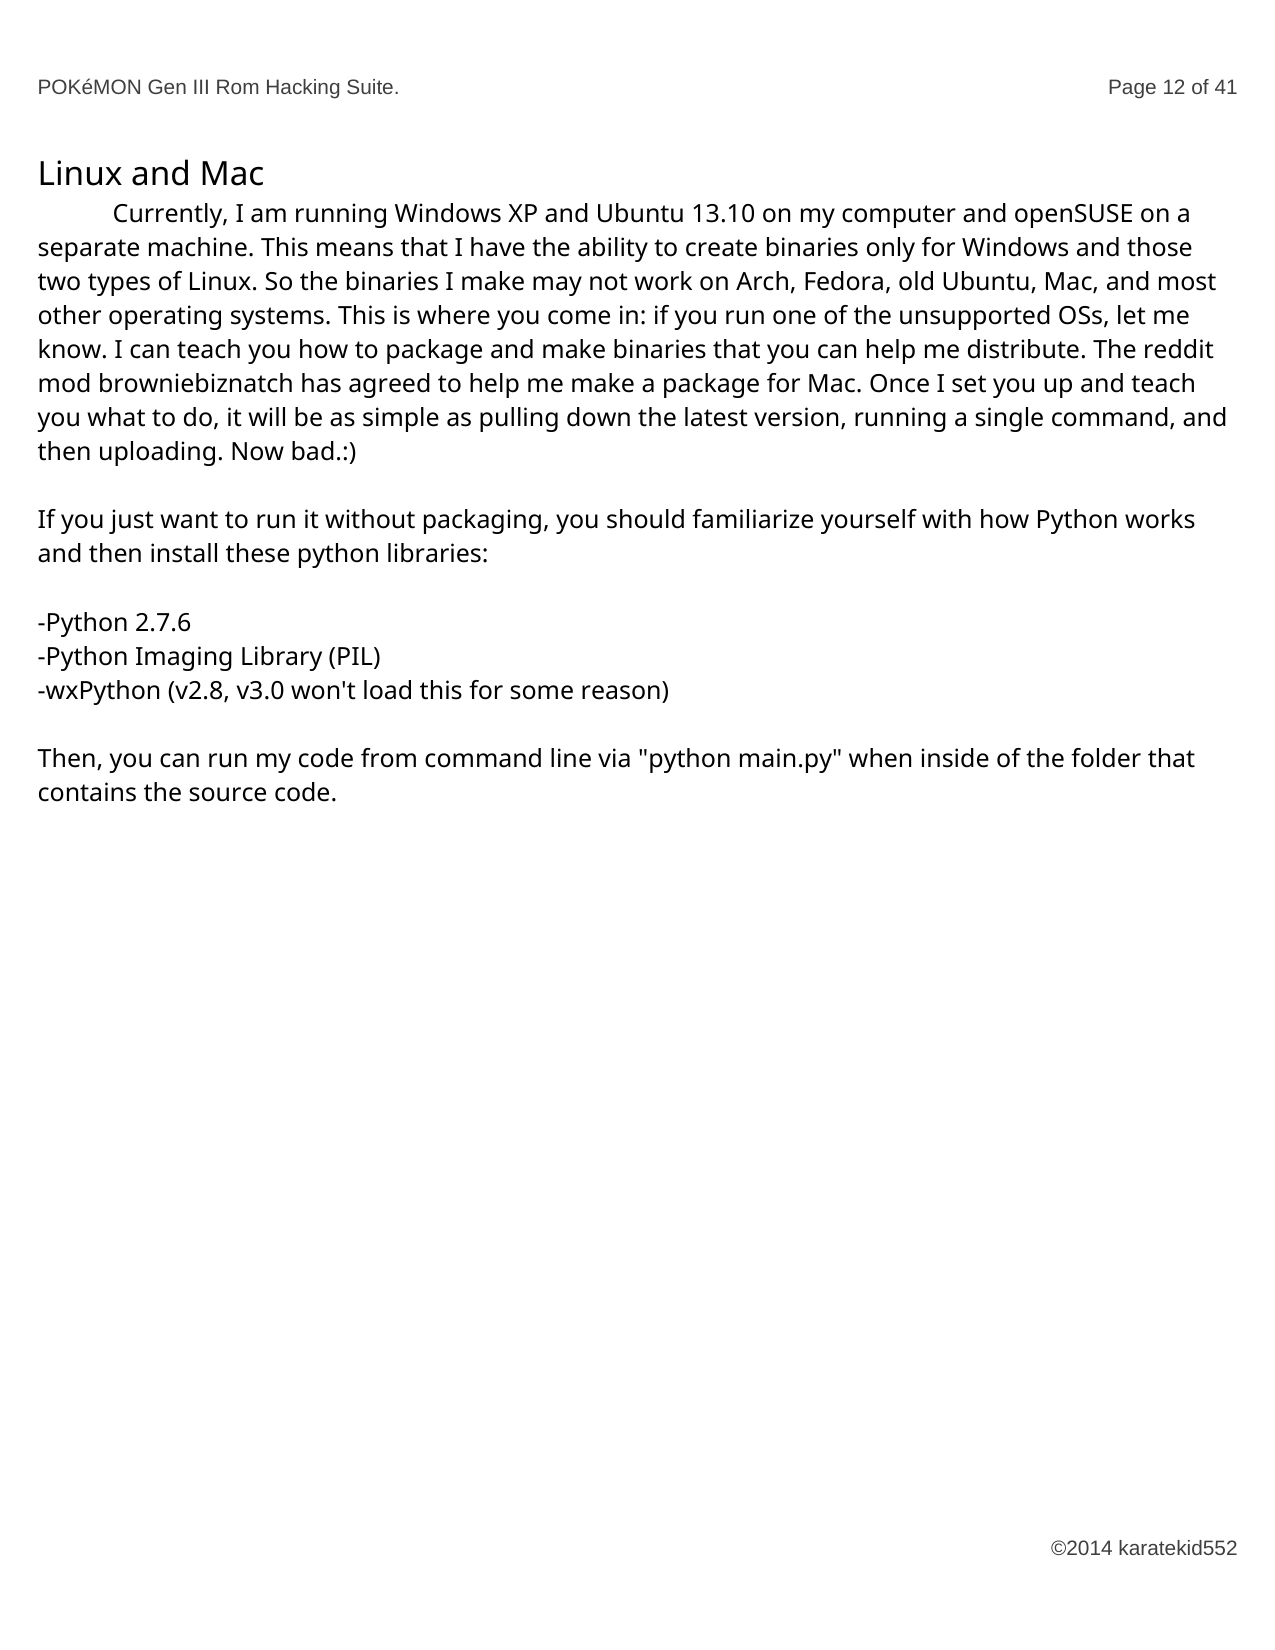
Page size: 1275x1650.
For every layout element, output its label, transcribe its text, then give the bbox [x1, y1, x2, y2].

text -Python Imaging Library (PIL) [37, 638, 1237, 672]
text Then, you can run my code from command line via "python main.py" when inside of the folder that contains the source code. [37, 740, 1237, 808]
text -wxPython (v2.8, v3.0 won't load this for some reason) [37, 672, 1237, 706]
text Linux and Mac [37, 150, 1237, 195]
text Currently, I am running Windows XP and Ubuntu 13.10 on my computer and openSUSE on a separate machine. This means that I have the ability to create binaries only for Windows and those two types of Linux. So the binaries I make may not work on Arch, Fedora, old Ubuntu, Mac, and most other operating systems. This is where you come in: if you run one of the unsupported OSs, let me know. I can teach you how to package and make binaries that you can help me distribute. The reddit mod browniebiznatch has agreed to help me make a package for Mac. Once I set you up and teach you what to do, it will be as simple as pulling down the latest version, running a single command, and then uploading. Now bad.:) [37, 195, 1237, 468]
text -Python 2.7.6 [37, 604, 1237, 638]
text If you just want to run it without packaging, you should familiarize yourself with how Python works and then install these python libraries: [37, 502, 1237, 570]
